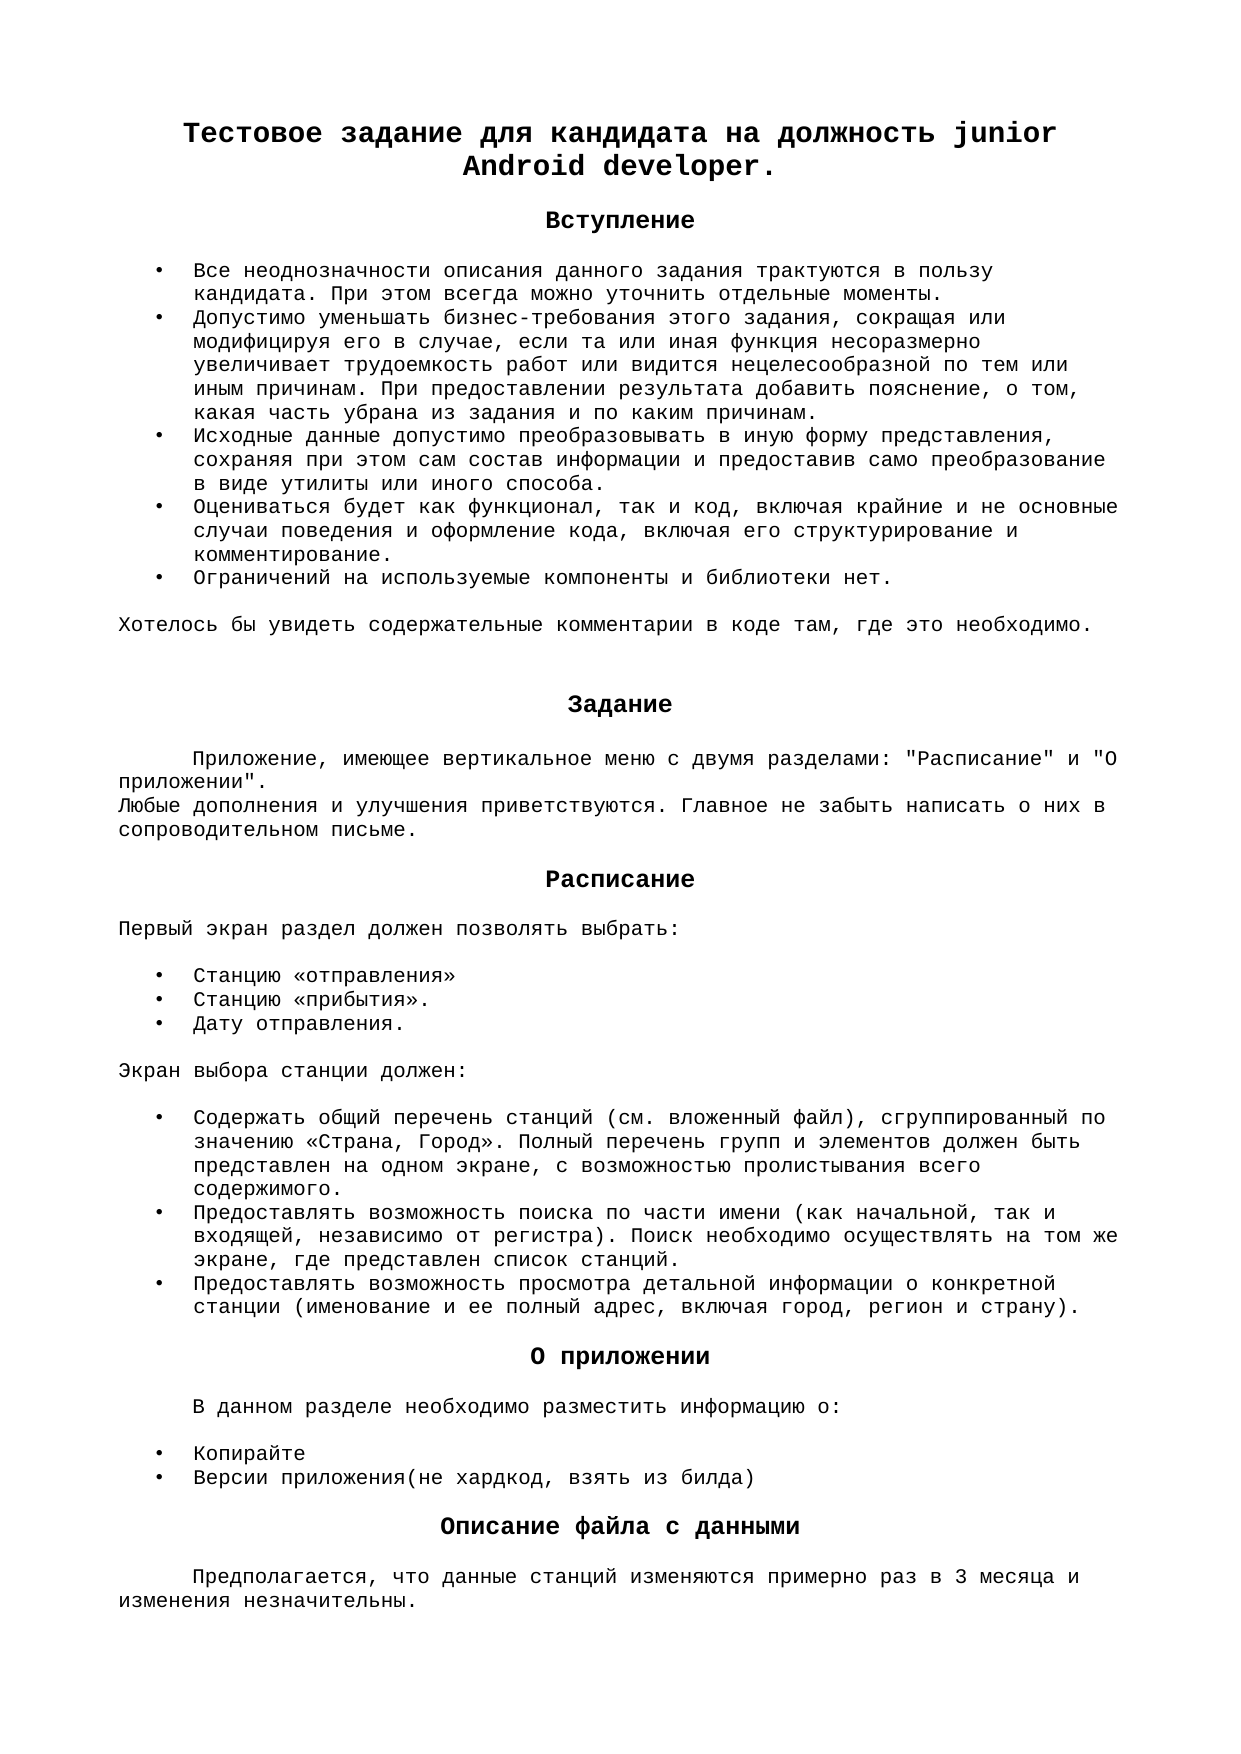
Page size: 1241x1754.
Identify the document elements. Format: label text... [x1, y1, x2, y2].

list Исходные данные допустимо преобразовывать в иную форму представления, сохраняя при этом сам состав информации и предоставив само преобразование в виде утилиты или иного способа. [156, 425, 1122, 496]
text Расписание [118, 866, 1122, 894]
list Версии приложения(не хардкод, взять из билда) [156, 1467, 1122, 1490]
text О приложении [118, 1344, 1122, 1372]
text Первый экран раздел должен позволять выбрать: [118, 918, 1122, 942]
list Станцию «отправления» [156, 965, 1122, 989]
list Станцию «прибытия». [156, 989, 1122, 1013]
list Содержать общий перечень станций (см. вложенный файл), сгруппированный по значению «Страна, Город». Полный перечень групп и элементов должен быть представлен на одном экране, с возможностью пролистывания всего содержимого. [156, 1107, 1122, 1202]
text Вступление [118, 208, 1122, 236]
list Предоставлять возможность просмотра детальной информации о конкретной станции (именование и ее полный адрес, включая город, регион и страну). [156, 1273, 1122, 1320]
text В данном разделе необходимо разместить информацию о: [118, 1396, 1122, 1419]
list Допустимо уменьшать бизнес-требования этого задания, сокращая или модифицируя его в случае, если та или иная функция несоразмерно увеличивает трудоемкость работ или видится нецелесообразной по тем или иным причинам. При предоставлении результата добавить пояснение, о том, какая часть убрана из задания и по каким причинам. [156, 307, 1122, 425]
list Копирайте [156, 1443, 1122, 1467]
text Тестовое задание для кандидата на должность junior Android developer. [118, 118, 1122, 184]
text Хотелось бы увидеть содержательные комментарии в коде там, где это необходимо. [118, 614, 1122, 638]
text Предполагается, что данные станций изменяются примерно раз в 3 месяца и изменения незначительны. [118, 1566, 1122, 1613]
list Ограничений на используемые компоненты и библиотеки нет. [156, 567, 1122, 591]
list Оцениваться будет как функционал, так и код, включая крайние и не основные случаи поведения и оформление кода, включая его структурирование и комментирование. [156, 496, 1122, 567]
text Экран выбора станции должен: [118, 1060, 1122, 1084]
list Предоставлять возможность поиска по части имени (как начальной, так и входящей, независимо от регистра). Поиск необходимо осуществлять на том же экране, где представлен список станций. [156, 1202, 1122, 1273]
text Описание файла с данными [118, 1514, 1122, 1542]
text Задание [118, 691, 1122, 719]
list Дату отправления. [156, 1013, 1122, 1036]
text Любые дополнения и улучшения приветствуются. Главное не забыть написать о них в сопроводительном письме. [118, 795, 1122, 842]
list Все неоднозначности описания данного задания трактуются в пользу кандидата. При этом всегда можно уточнить отдельные моменты. [156, 260, 1122, 307]
text Приложение, имеющее вертикальное меню с двумя разделами: "Расписание" и "О приложении". [118, 748, 1122, 795]
